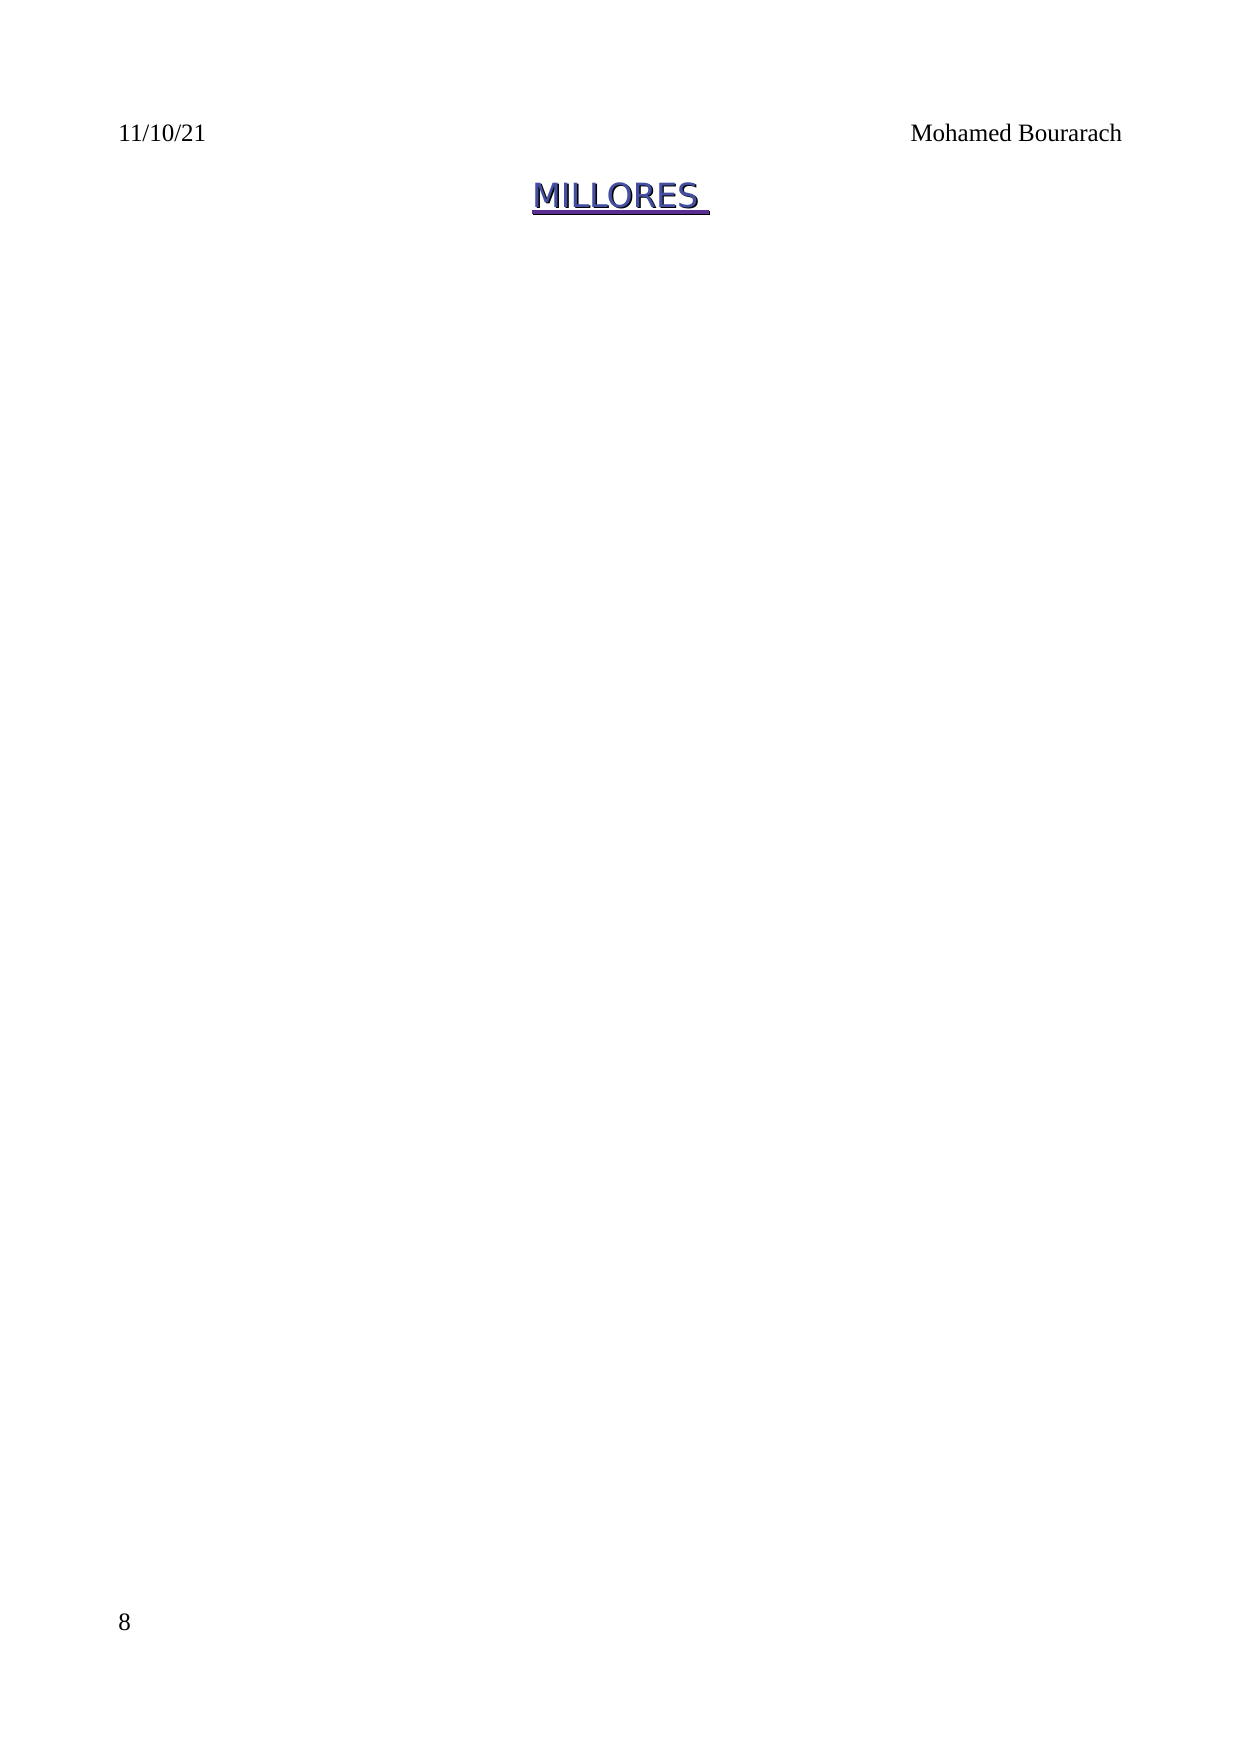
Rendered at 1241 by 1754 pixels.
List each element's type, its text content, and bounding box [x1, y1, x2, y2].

subtitle Millores [118, 176, 1122, 215]
